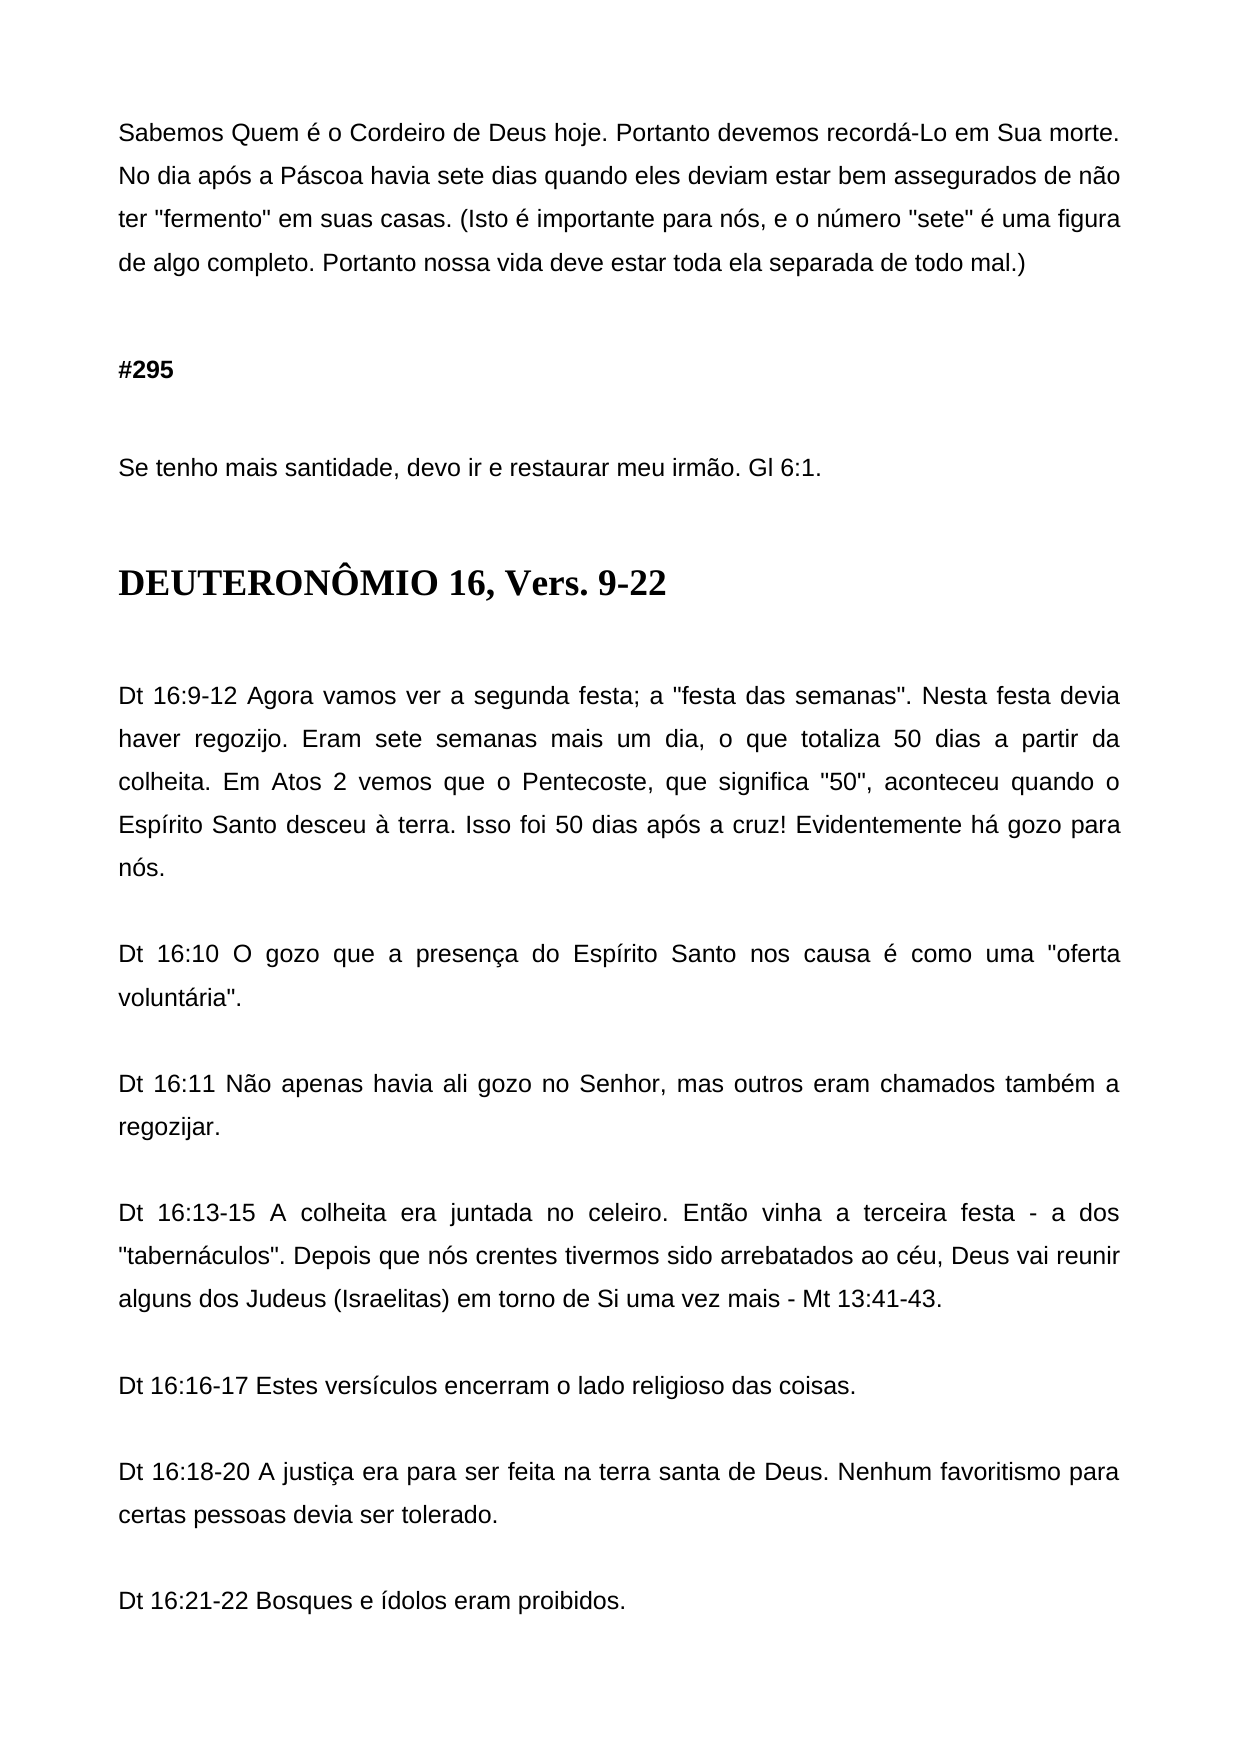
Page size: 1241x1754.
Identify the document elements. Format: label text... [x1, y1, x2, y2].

text Se tenho mais santidade, devo ir e restaurar meu irmão. Gl 6:1. [118, 453, 1122, 482]
subtitle #295 [118, 354, 1122, 383]
text Dt 16:9-12 Agora vamos ver a segunda festa; a "festa das semanas". Nesta festa devia haver regozijo. Eram sete semanas mais um dia, o que totaliza 50 dias a partir da colheita. Em Atos 2 vemos que o Pentecoste, que significa "50", aconteceu quando o Espírito Santo desceu à terra. Isso foi 50 dias após a cruz! Evidentemente há gozo para nós. [118, 681, 1122, 882]
text Dt 16:21-22 Bosques e ídolos eram proibidos. [118, 1586, 1122, 1615]
subtitle DEUTERONÔMIO 16, Vers. 9-22 [118, 560, 1122, 603]
text Dt 16:11 Não apenas havia ali gozo no Senhor, mas outros eram chamados também a regozijar. [118, 1069, 1122, 1141]
text Dt 16:18-20 A justiça era para ser feita na terra santa de Deus. Nenhum favoritismo para certas pessoas devia ser tolerado. [118, 1457, 1122, 1529]
text Dt 16:10 O gozo que a presença do Espírito Santo nos causa é como uma "oferta voluntária". [118, 939, 1122, 1011]
text Dt 16:16-17 Estes versículos encerram o lado religioso das coisas. [118, 1371, 1122, 1399]
text Sabemos Quem é o Cordeiro de Deus hoje. Portanto devemos recordá-Lo em Sua morte. No dia após a Páscoa havia sete dias quando eles deviam estar bem assegurados de não ter "fermento" em suas casas. (Isto é importante para nós, e o número "sete" é uma figura de algo completo. Portanto nossa vida deve estar toda ela separada de todo mal.) [118, 118, 1122, 276]
text Dt 16:13-15 A colheita era juntada no celeiro. Então vinha a terceira festa - a dos "tabernáculos". Depois que nós crentes tivermos sido arrebatados ao céu, Deus vai reunir alguns dos Judeus (Israelitas) em torno de Si uma vez mais - Mt 13:41-43. [118, 1198, 1122, 1313]
